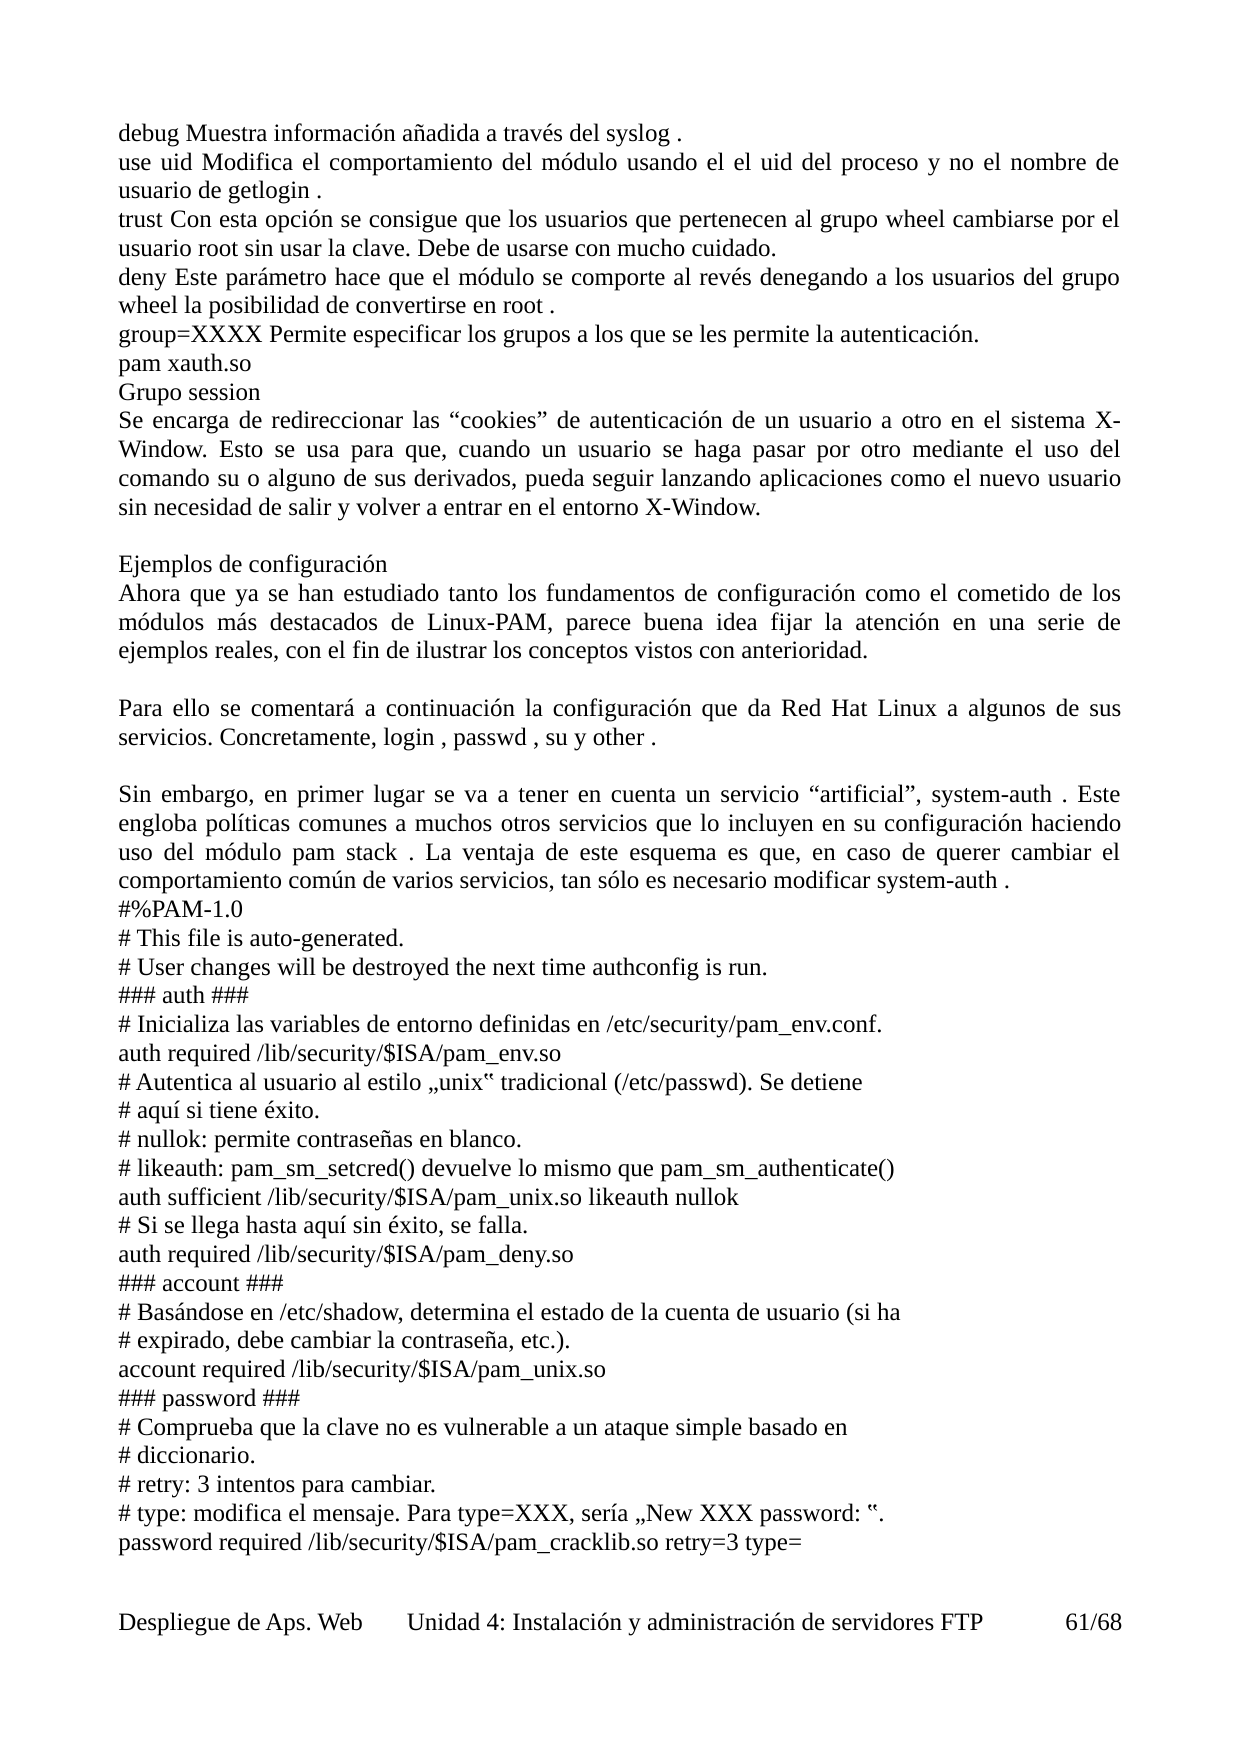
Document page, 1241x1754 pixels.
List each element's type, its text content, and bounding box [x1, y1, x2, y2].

text Se encarga de redireccionar las “cookies” de autenticación de un usuario a otro en el sistema X-Window. Esto se usa para que, cuando un usuario se haga pasar por otro mediante el uso del comando su o alguno de sus derivados, pueda seguir lanzando aplicaciones como el nuevo usuario sin necesidad de salir y volver a entrar en el entorno X-Window. [118, 406, 1122, 521]
text # expirado, debe cambiar la contraseña, etc.). [118, 1326, 1122, 1354]
text # likeauth: pam_sm_setcred() devuelve lo mismo que pam_sm_authenticate() [118, 1153, 1122, 1182]
text #%PAM-1.0 [118, 894, 1122, 923]
text Para ello se comentará a continuación la configuración que da Red Hat Linux a algunos de sus servicios. Concretamente, login , passwd , su y other . [118, 693, 1122, 751]
text # nullok: permite contraseñas en blanco. [118, 1124, 1122, 1153]
text # Si se llega hasta aquí sin éxito, se falla. [118, 1211, 1122, 1239]
text group=XXXX Permite especificar los grupos a los que se les permite la autenticación. [118, 319, 1122, 348]
text Sin embargo, en primer lugar se va a tener en cuenta un servicio “artificial”, system-auth . Este engloba políticas comunes a muchos otros servicios que lo incluyen en su configuración haciendo uso del módulo pam stack . La ventaja de este esquema es que, en caso de querer cambiar el comportamiento común de varios servicios, tan sólo es necesario modificar system-auth . [118, 779, 1122, 894]
text # aquí si tiene éxito. [118, 1096, 1122, 1124]
text # This file is auto-generated. [118, 923, 1122, 952]
text # Inicializa las variables de entorno definidas en /etc/security/pam_env.conf. [118, 1009, 1122, 1038]
text Ahora que ya se han estudiado tanto los fundamentos de configuración como el cometido de los módulos más destacados de Linux-PAM, parece buena idea fijar la atención en una serie de ejemplos reales, con el fin de ilustrar los conceptos vistos con anterioridad. [118, 578, 1122, 664]
text auth required /lib/security/$ISA/pam_env.so [118, 1038, 1122, 1067]
text deny Este parámetro hace que el módulo se comporte al revés denegando a los usuarios del grupo wheel la posibilidad de convertirse en root . [118, 262, 1122, 319]
text # User changes will be destroyed the next time authconfig is run. [118, 952, 1122, 981]
text # Comprueba que la clave no es vulnerable a un ataque simple basado en [118, 1412, 1122, 1441]
text trust Con esta opción se consigue que los usuarios que pertenecen al grupo wheel cambiarse por el usuario root sin usar la clave. Debe de usarse con mucho cuidado. [118, 204, 1122, 262]
text account required /lib/security/$ISA/pam_unix.so [118, 1354, 1122, 1383]
text debug Muestra información añadida a través del syslog . [118, 118, 1122, 147]
text password required /lib/security/$ISA/pam_cracklib.so retry=3 type= [118, 1527, 1122, 1556]
text ### account ### [118, 1268, 1122, 1297]
text ### password ### [118, 1383, 1122, 1412]
text # type: modifica el mensaje. Para type=XXX, sería „New XXX password: ‟. [118, 1498, 1122, 1527]
text Ejemplos de configuración [118, 549, 1122, 578]
text # Basándose en /etc/shadow, determina el estado de la cuenta de usuario (si ha [118, 1297, 1122, 1326]
text pam xauth.so [118, 348, 1122, 377]
text # retry: 3 intentos para cambiar. [118, 1469, 1122, 1498]
text ### auth ### [118, 981, 1122, 1009]
text Grupo session [118, 377, 1122, 406]
text use uid Modifica el comportamiento del módulo usando el el uid del proceso y no el nombre de usuario de getlogin . [118, 147, 1122, 204]
text auth sufficient /lib/security/$ISA/pam_unix.so likeauth nullok [118, 1182, 1122, 1211]
text auth required /lib/security/$ISA/pam_deny.so [118, 1239, 1122, 1268]
text # diccionario. [118, 1441, 1122, 1469]
text # Autentica al usuario al estilo „unix‟ tradicional (/etc/passwd). Se detiene [118, 1067, 1122, 1096]
